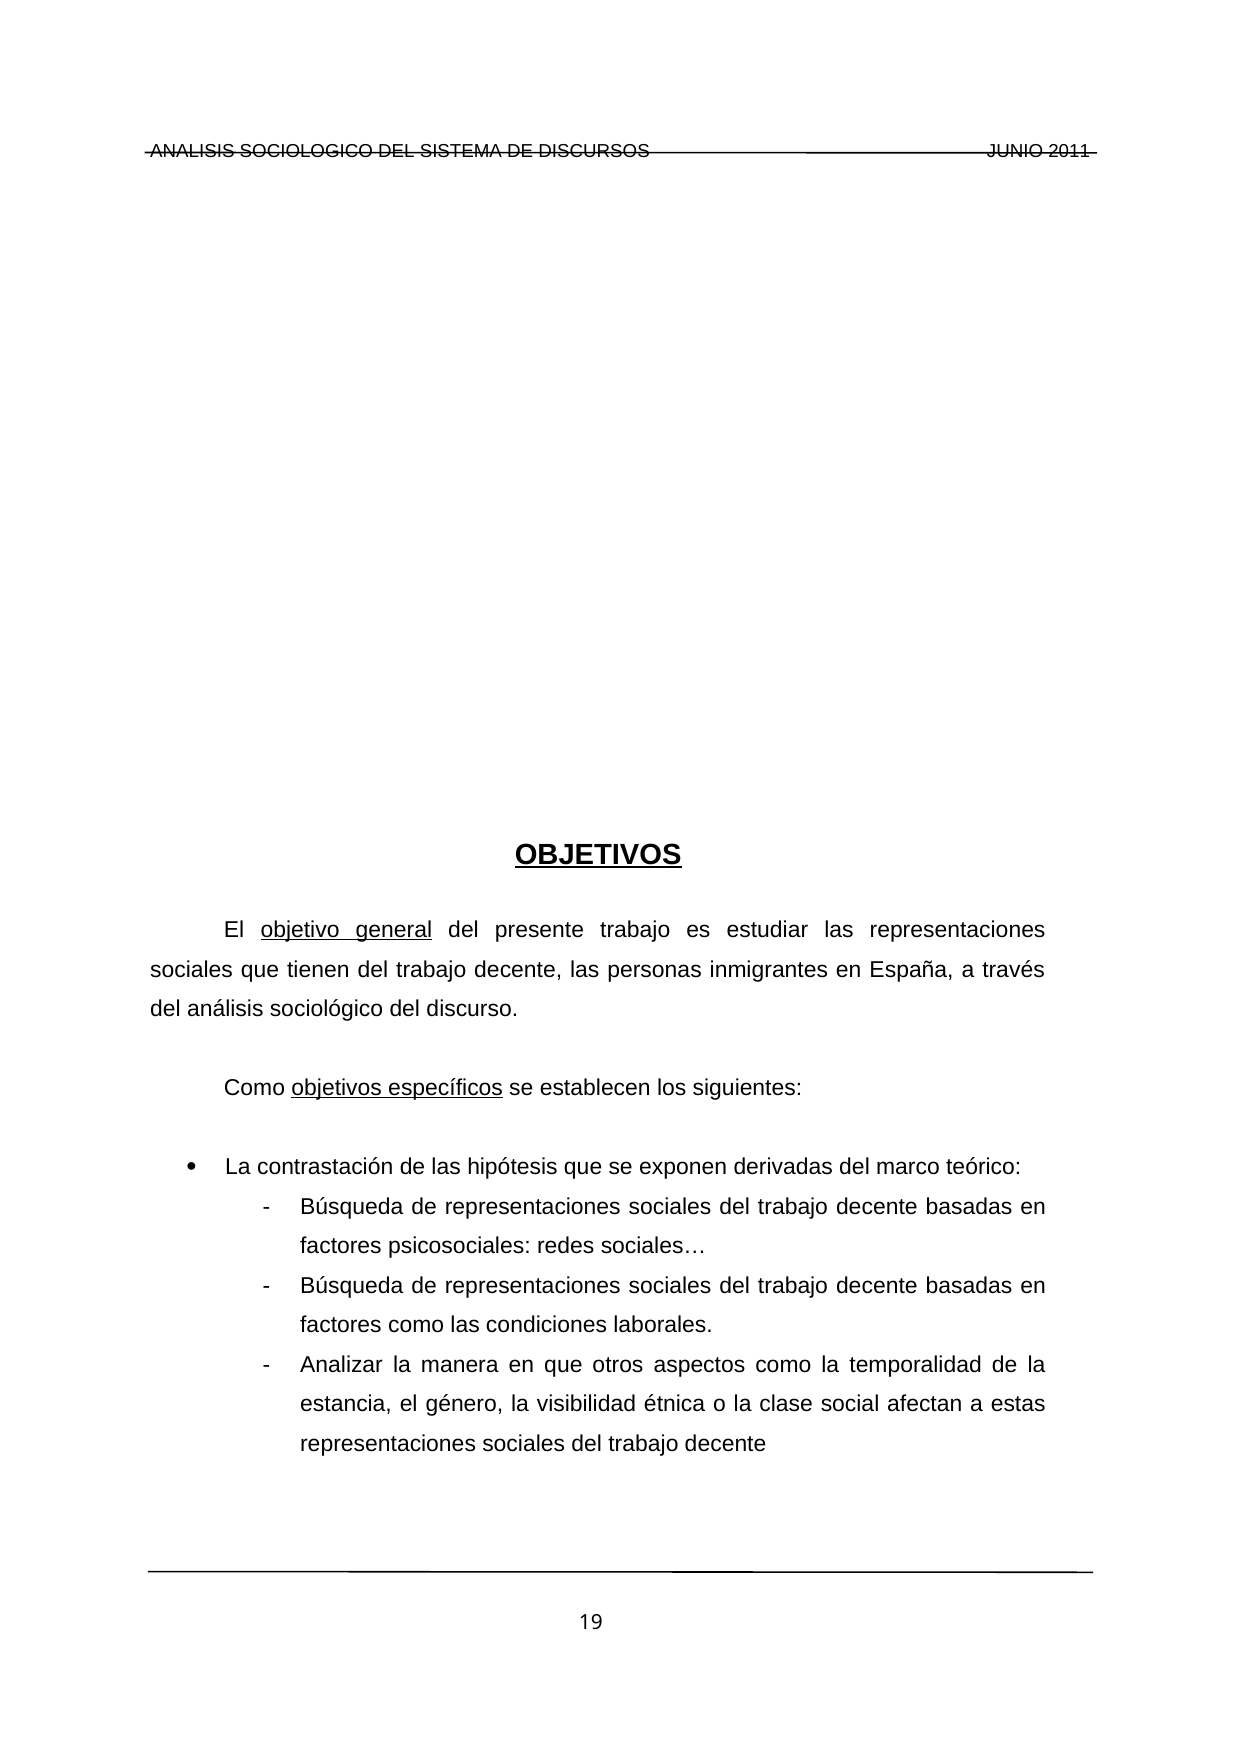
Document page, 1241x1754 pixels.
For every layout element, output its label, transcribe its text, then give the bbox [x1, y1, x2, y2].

list La contrastación de las hipótesis que se exponen derivadas del marco teórico: [187, 1153, 1046, 1179]
subtitle OBJETIVOS [150, 803, 1046, 870]
list Búsqueda de representaciones sociales del trabajo decente basadas en factores psicosociales: redes sociales… [262, 1193, 1046, 1258]
list Analizar la manera en que otros aspectos como la temporalidad de la estancia, el género, la visibilidad étnica o la clase social afectan a estas representaciones sociales del trabajo decente [262, 1351, 1046, 1456]
text Como objetivos específicos se establecen los siguientes: [150, 1074, 1046, 1101]
list Búsqueda de representaciones sociales del trabajo decente basadas en factores como las condiciones laborales. [262, 1272, 1046, 1337]
text El objetivo general del presente trabajo es estudiar las representaciones sociales que tienen del trabajo decente, las personas inmigrantes en España, a través del análisis sociológico del discurso. [150, 916, 1046, 1022]
